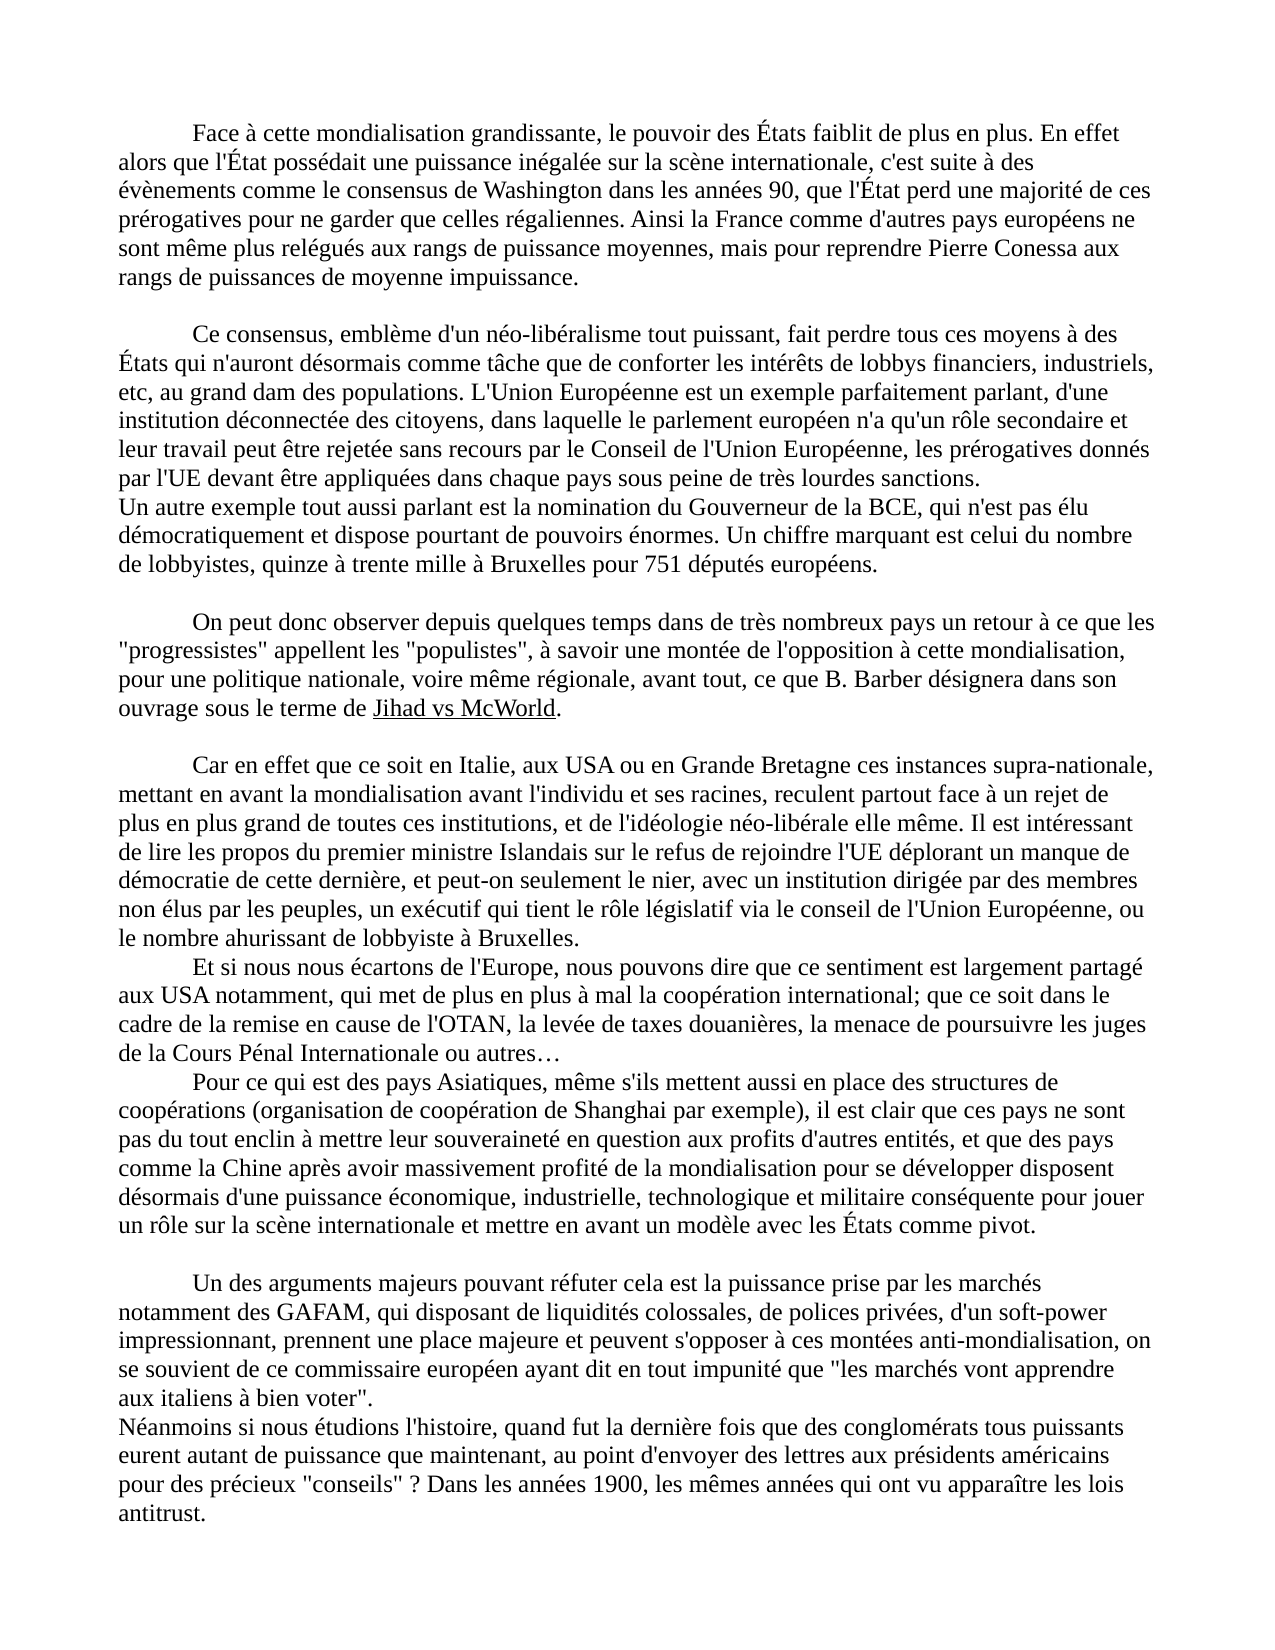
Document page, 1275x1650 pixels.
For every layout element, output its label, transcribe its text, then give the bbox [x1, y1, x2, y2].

text Néanmoins si nous étudions l'histoire, quand fut la dernière fois que des conglomérats tous puissants eurent autant de puissance que maintenant, au point d'envoyer des lettres aux présidents américains pour des précieux "conseils" ? Dans les années 1900, les mêmes années qui ont vu apparaître les lois antitrust. [118, 1412, 1157, 1527]
text Et si nous nous écartons de l'Europe, nous pouvons dire que ce sentiment est largement partagé aux USA notamment, qui met de plus en plus à mal la coopération international; que ce soit dans le cadre de la remise en cause de l'OTAN, la levée de taxes douanières, la menace de poursuivre les juges de la Cours Pénal Internationale ou autres… [118, 952, 1157, 1067]
text Un autre exemple tout aussi parlant est la nomination du Gouverneur de la BCE, qui n'est pas élu démocratiquement et dispose pourtant de pouvoirs énormes. Un chiffre marquant est celui du nombre de lobbyistes, quinze à trente mille à Bruxelles pour 751 députés européens. [118, 492, 1157, 578]
text Face à cette mondialisation grandissante, le pouvoir des États faiblit de plus en plus. En effet alors que l'État possédait une puissance inégalée sur la scène internationale, c'est suite à des évènements comme le consensus de Washington dans les années 90, que l'État perd une majorité de ces prérogatives pour ne garder que celles régaliennes. Ainsi la France comme d'autres pays européens ne sont même plus relégués aux rangs de puissance moyennes, mais pour reprendre Pierre Conessa aux rangs de puissances de moyenne impuissance. [118, 118, 1157, 291]
text On peut donc observer depuis quelques temps dans de très nombreux pays un retour à ce que les "progressistes" appellent les "populistes", à savoir une montée de l'opposition à cette mondialisation, pour une politique nationale, voire même régionale, avant tout, ce que B. Barber désignera dans son ouvrage sous le terme de Jihad vs McWorld. [118, 607, 1157, 722]
text Car en effet que ce soit en Italie, aux USA ou en Grande Bretagne ces instances supra-nationale, mettant en avant la mondialisation avant l'individu et ses racines, reculent partout face à un rejet de plus en plus grand de toutes ces institutions, et de l'idéologie néo-libérale elle même. Il est intéressant de lire les propos du premier ministre Islandais sur le refus de rejoindre l'UE déplorant un manque de démocratie de cette dernière, et peut-on seulement le nier, avec un institution dirigée par des membres non élus par les peuples, un exécutif qui tient le rôle législatif via le conseil de l'Union Européenne, ou le nombre ahurissant de lobbyiste à Bruxelles. [118, 751, 1157, 952]
text Un des arguments majeurs pouvant réfuter cela est la puissance prise par les marchés notamment des GAFAM, qui disposant de liquidités colossales, de polices privées, d'un soft-power impressionnant, prennent une place majeure et peuvent s'opposer à ces montées anti-mondialisation, on se souvient de ce commissaire européen ayant dit en tout impunité que "les marchés vont apprendre aux italiens à bien voter". [118, 1268, 1157, 1412]
text Ce consensus, emblème d'un néo-libéralisme tout puissant, fait perdre tous ces moyens à des États qui n'auront désormais comme tâche que de conforter les intérêts de lobbys financiers, industriels, etc, au grand dam des populations. L'Union Européenne est un exemple parfaitement parlant, d'une institution déconnectée des citoyens, dans laquelle le parlement européen n'a qu'un rôle secondaire et leur travail peut être rejetée sans recours par le Conseil de l'Union Européenne, les prérogatives donnés par l'UE devant être appliquées dans chaque pays sous peine de très lourdes sanctions. [118, 319, 1157, 492]
text Pour ce qui est des pays Asiatiques, même s'ils mettent aussi en place des structures de coopérations (organisation de coopération de Shanghai par exemple), il est clair que ces pays ne sont pas du tout enclin à mettre leur souveraineté en question aux profits d'autres entités, et que des pays comme la Chine après avoir massivement profité de la mondialisation pour se développer disposent désormais d'une puissance économique, industrielle, technologique et militaire conséquente pour jouer un rôle sur la scène internationale et mettre en avant un modèle avec les États comme pivot. [118, 1067, 1157, 1239]
